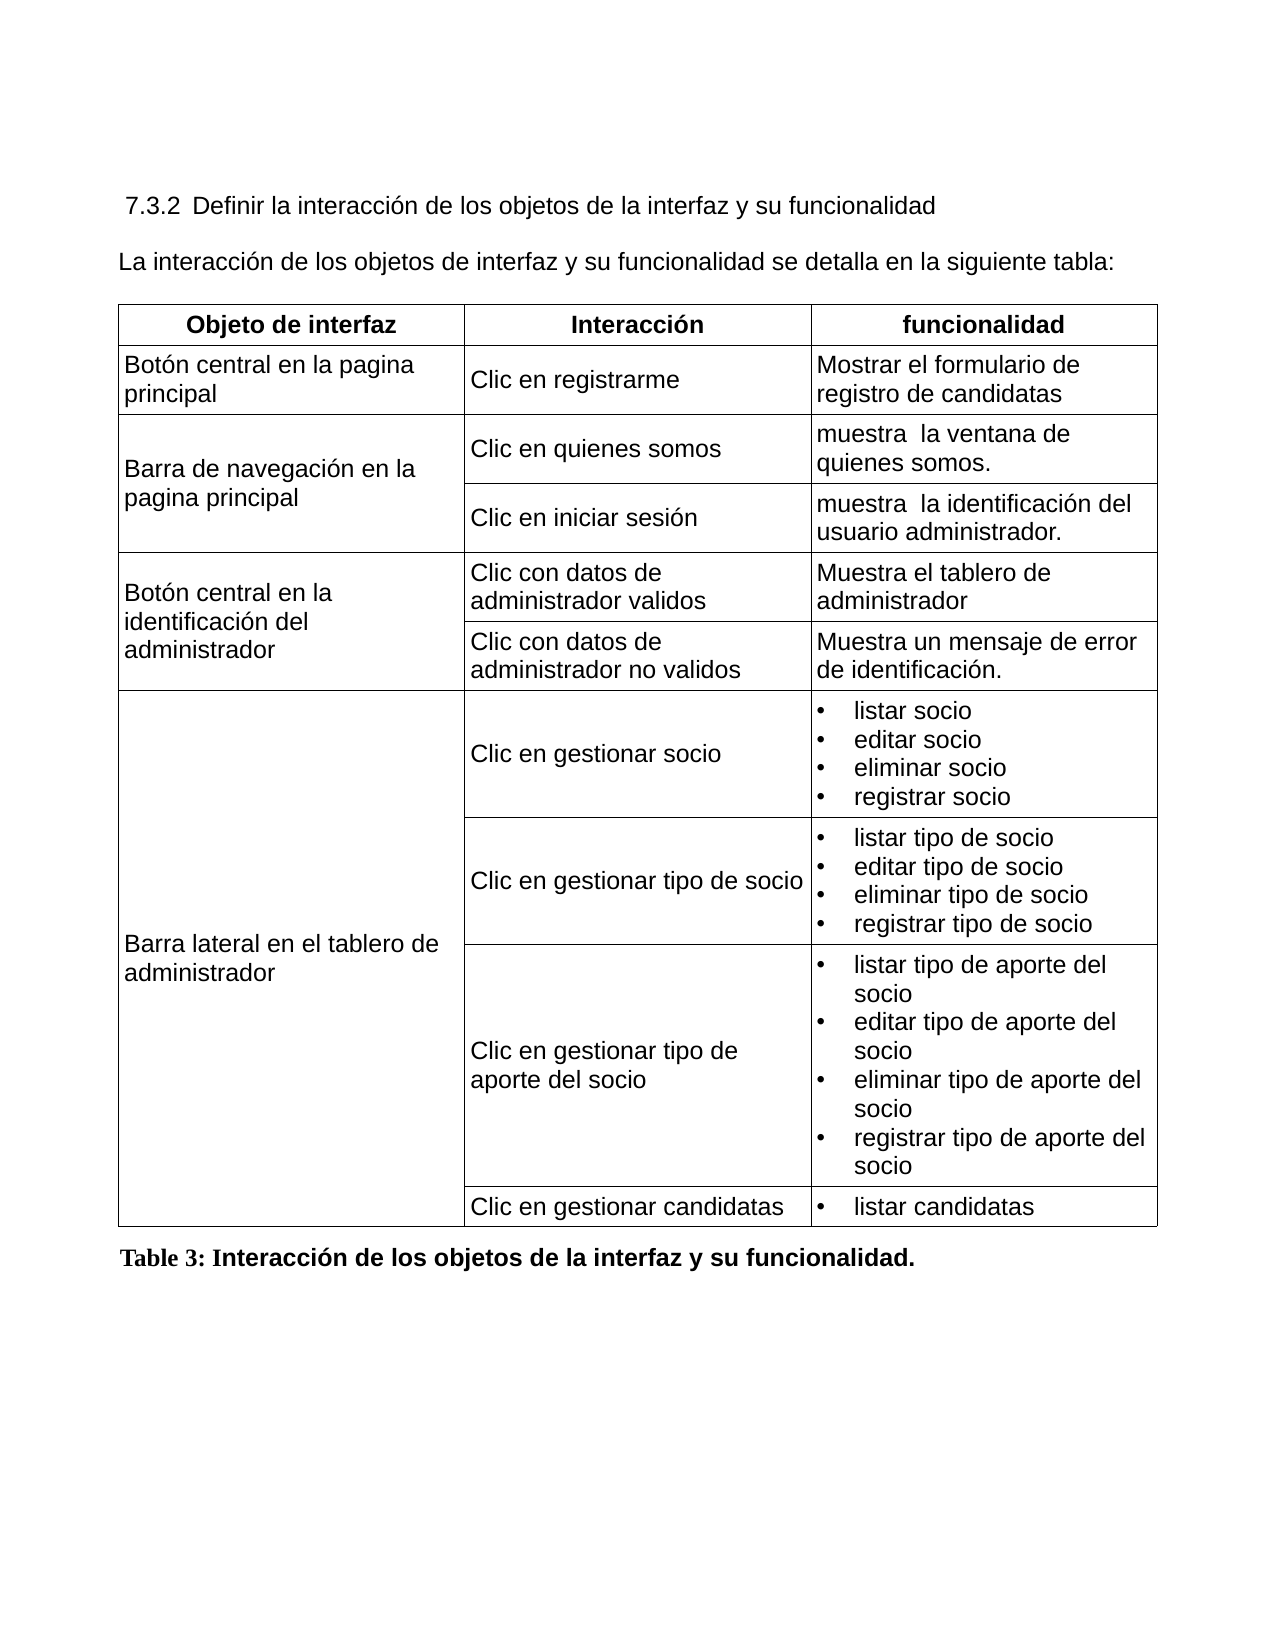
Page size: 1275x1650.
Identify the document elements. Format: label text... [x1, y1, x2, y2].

table_cell Muestra un mensaje de error de identificación. [812, 622, 1157, 690]
table_cell Clic en iniciar sesión [465, 484, 811, 552]
subtitle Definir la interacción de los objetos de la interfaz y su funcionalidad [118, 191, 1157, 220]
table_cell muestra la ventana de quienes somos. [812, 415, 1157, 483]
table_header funcionalidad [812, 305, 1157, 344]
table_header Objeto de interfaz [119, 305, 464, 344]
table_cell Botón central en la identificación del administrador [119, 553, 464, 690]
table_cell Clic en gestionar tipo de aporte del socio [465, 945, 811, 1186]
table_cell Barra de navegación en la pagina principal [119, 415, 464, 552]
table_cell Botón central en la pagina principal [119, 346, 464, 414]
table_cell Clic en gestionar candidatas [465, 1187, 811, 1226]
table_header Interacción [465, 305, 811, 344]
table_cell Clic en quienes somos [465, 415, 811, 483]
table_cell Clic con datos de administrador no validos [465, 622, 811, 690]
table_cell Clic en registrarme [465, 346, 811, 414]
text Table 3: Interacción de los objetos de la interfaz y su funcionalidad. [119, 1243, 1156, 1272]
text La interacción de los objetos de interfaz y su funcionalidad se detalla en la siguiente tabla: [118, 247, 1157, 275]
table_cell Clic en gestionar socio [465, 691, 811, 817]
table_cell Barra lateral en el tablero de administrador [119, 691, 464, 1226]
table_cell listar tipo de aporte del socio editar tipo de aporte del socio eliminar tipo de aporte del socio registrar tipo de aporte del socio [812, 945, 1157, 1186]
table_cell Mostrar el formulario de registro de candidatas [812, 346, 1157, 414]
table_cell listar tipo de socio editar tipo de socio eliminar tipo de socio registrar tipo de socio [812, 818, 1157, 944]
table_cell Muestra el tablero de administrador [812, 553, 1157, 621]
table_cell listar candidatas [812, 1187, 1157, 1226]
table_cell muestra la identificación del usuario administrador. [812, 484, 1157, 552]
table_cell Clic en gestionar tipo de socio [465, 818, 811, 944]
table_cell listar socio editar socio eliminar socio registrar socio [812, 691, 1157, 817]
table_cell Clic con datos de administrador validos [465, 553, 811, 621]
